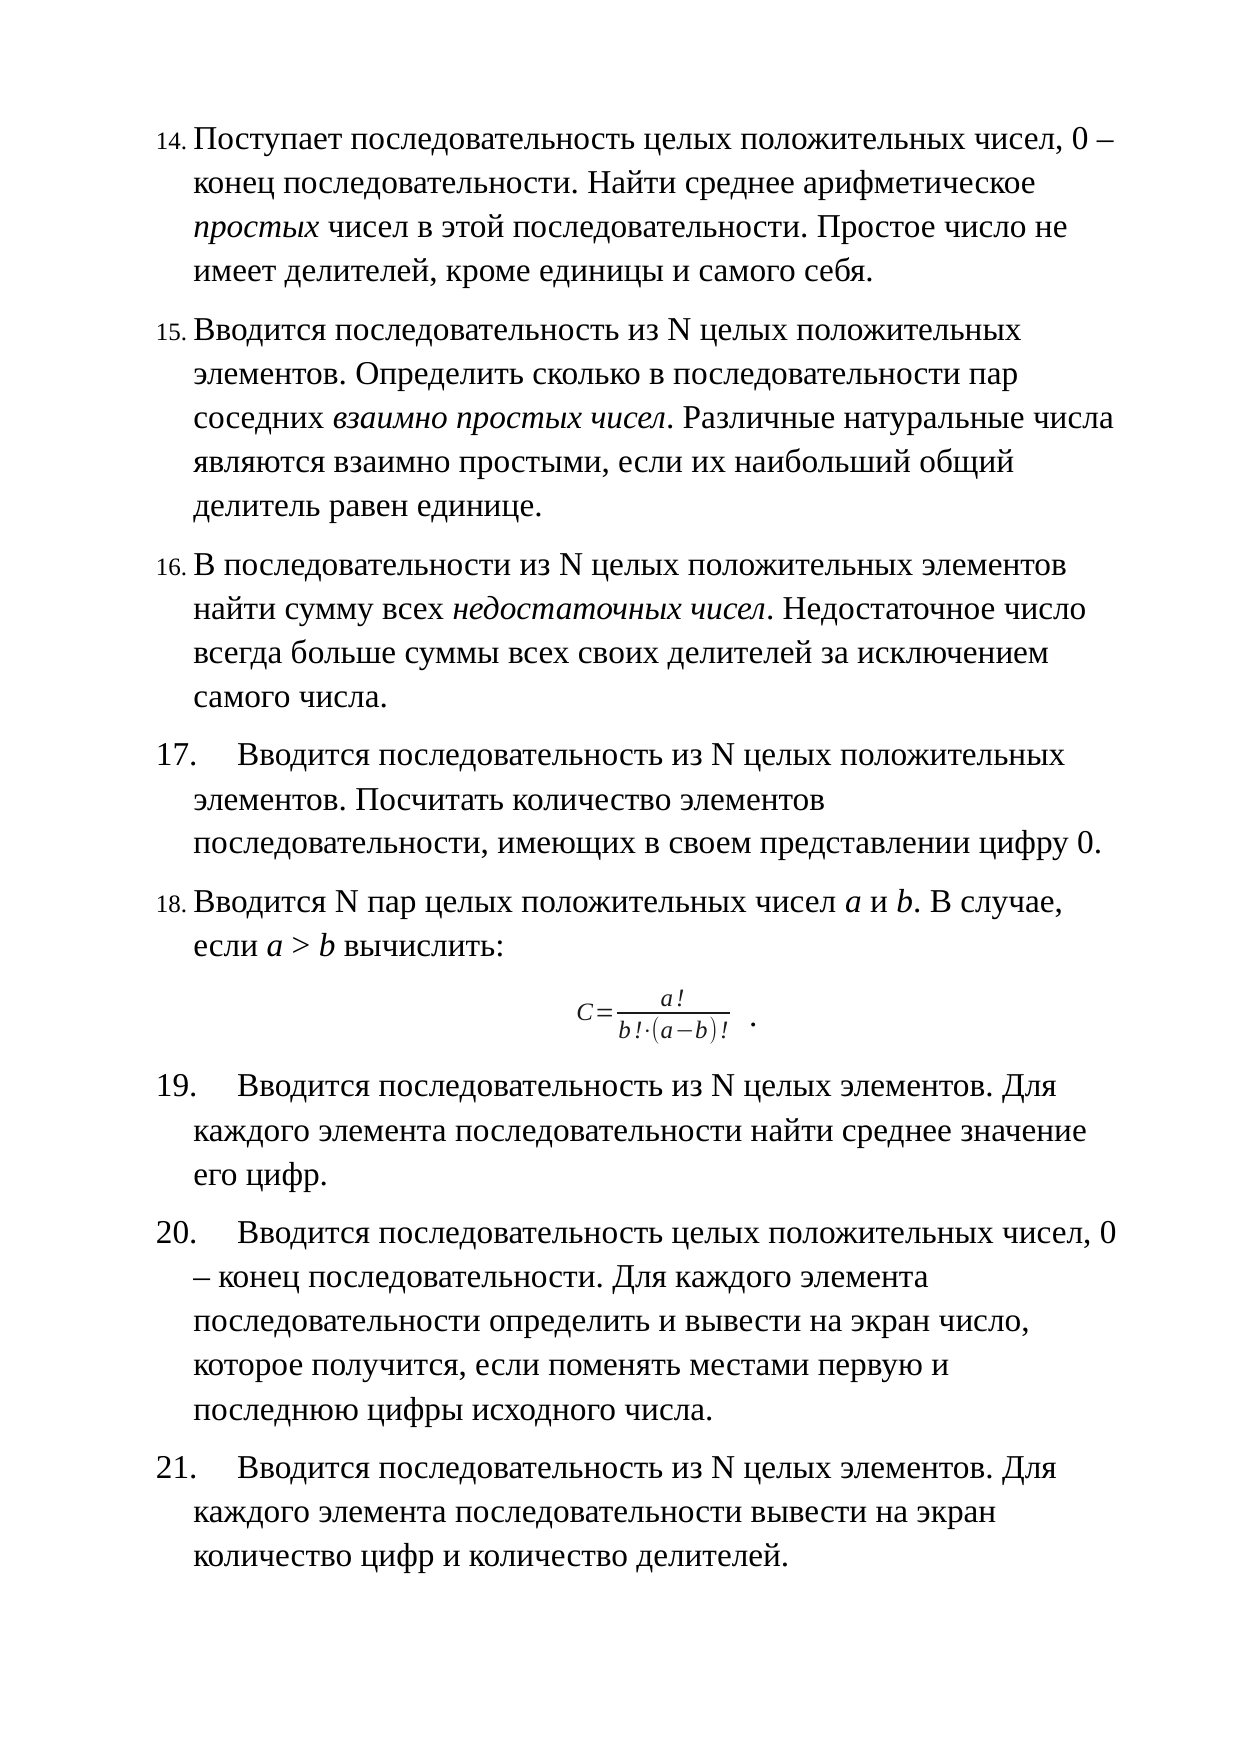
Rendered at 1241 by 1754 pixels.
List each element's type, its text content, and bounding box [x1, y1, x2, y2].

list Вводится последовательность из N целых положительных элементов. Определить сколько в последовательности пар соседних взаимно простых чисел. Различные натуральные числа являются взаимно простыми, если их наибольший общий делитель равен единице. [156, 309, 1122, 523]
list Вводится последовательность целых положительных чисел, 0 – конец последовательности. Для каждого элемента последовательности определить и вывести на экран число, которое получится, если поменять местами первую и последнюю цифры исходного числа. [156, 1212, 1122, 1427]
list . [156, 984, 1122, 1045]
list Вводится последовательность из N целых элементов. Для каждого элемента последовательности найти среднее значение его цифр. [156, 1066, 1122, 1192]
list Вводится последовательность из N целых элементов. Для каждого элемента последовательности вывести на экран количество цифр и количество делителей. [156, 1447, 1122, 1574]
list Вводится последовательность из N целых положительных элементов. Посчитать количество элементов последовательности, имеющих в своем представлении цифру 0. [156, 735, 1122, 861]
list Вводится N пар целых положительных чисел a и b. В случае, если a > b вычислить: [156, 881, 1122, 964]
list Поступает последовательность целых положительных чисел, 0 – конец последовательности. Найти среднее арифметическое простых чисел в этой последовательности. Простое число не имеет делителей, кроме единицы и самого себя. [156, 118, 1122, 289]
list В последовательности из N целых положительных элементов найти сумму всех недостаточных чисел. Недостаточное число всегда больше суммы всех своих делителей за исключением самого числа. [156, 544, 1122, 714]
